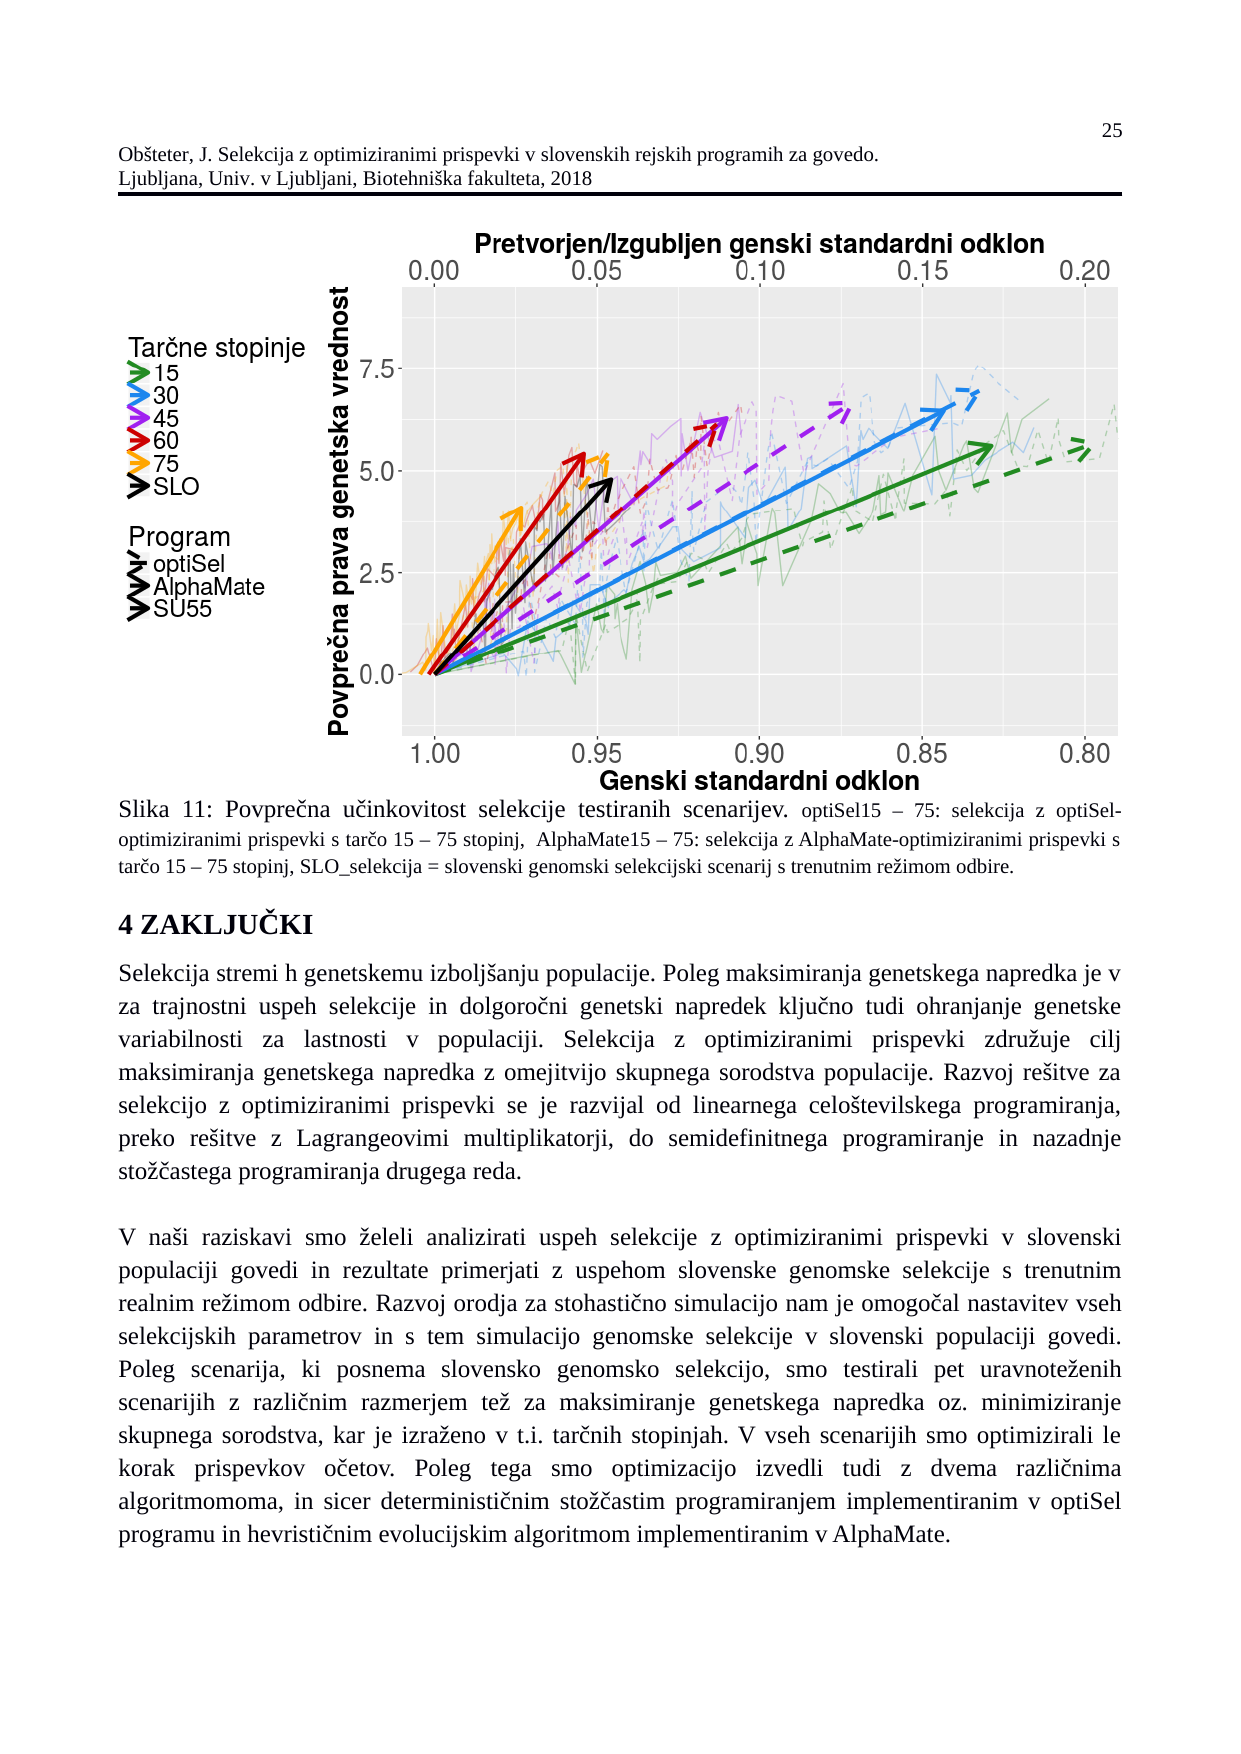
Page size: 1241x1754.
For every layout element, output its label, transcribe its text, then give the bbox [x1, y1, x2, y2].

text V naši raziskavi smo želeli analizirati uspeh selekcije z optimiziranimi prispevki v slovenski populaciji govedi in rezultate primerjati z uspehom slovenske genomske selekcije s trenutnim realnim režimom odbire. Razvoj orodja za stohastično simulacijo nam je omogočal nastavitev vseh selekcijskih parametrov in s tem simulacijo genomske selekcije v slovenski populaciji govedi. Poleg scenarija, ki posnema slovensko genomsko selekcijo, smo testirali pet uravnoteženih scenarijih z različnim razmerjem tež za maksimiranje genetskega napredka oz. minimiziranje skupnega sorodstva, kar je izraženo v t.i. tarčnih stopinjah. V vseh scenarijih smo optimizirali le korak prispevkov očetov. Poleg tega smo optimizacijo izvedli tudi z dvema različnima algoritmomoma, in sicer determinističnim stožčastim programiranjem implementiranim v optiSel programu in hevrističnim evolucijskim algoritmom implementiranim v AlphaMate. [118, 1222, 1122, 1548]
text Selekcija stremi h genetskemu izboljšanju populacije. Poleg maksimiranja genetskega napredka je v za trajnostni uspeh selekcije in dolgoročni genetski napredek ključno tudi ohranjanje genetske variabilnosti za lastnosti v populaciji. Selekcija z optimiziranimi prispevki združuje cilj maksimiranja genetskega napredka z omejitvijo skupnega sorodstva populacije. Razvoj rešitve za selekcijo z optimiziranimi prispevki se je razvijal od linearnega celoštevilskega programiranja, preko rešitve z Lagrangeovimi multiplikatorji, do semidefinitnega programiranje in nazadnje stožčastega programiranja drugega reda. [118, 958, 1122, 1185]
subtitle 4 zaključki [118, 907, 1122, 941]
picture [118, 225, 1123, 791]
text Slika 11: Povprečna učinkovitost selekcije testiranih scenarijev. optiSel15 – 75: selekcija z optiSel-optimiziranimi prispevki s tarčo 15 – 75 stopinj, AlphaMate15 – 75: selekcija z AlphaMate-optimiziranimi prispevki s tarčo 15 – 75 stopinj, SLO_selekcija = slovenski genomski selekcijski scenarij s trenutnim režimom odbire. [118, 791, 1122, 878]
